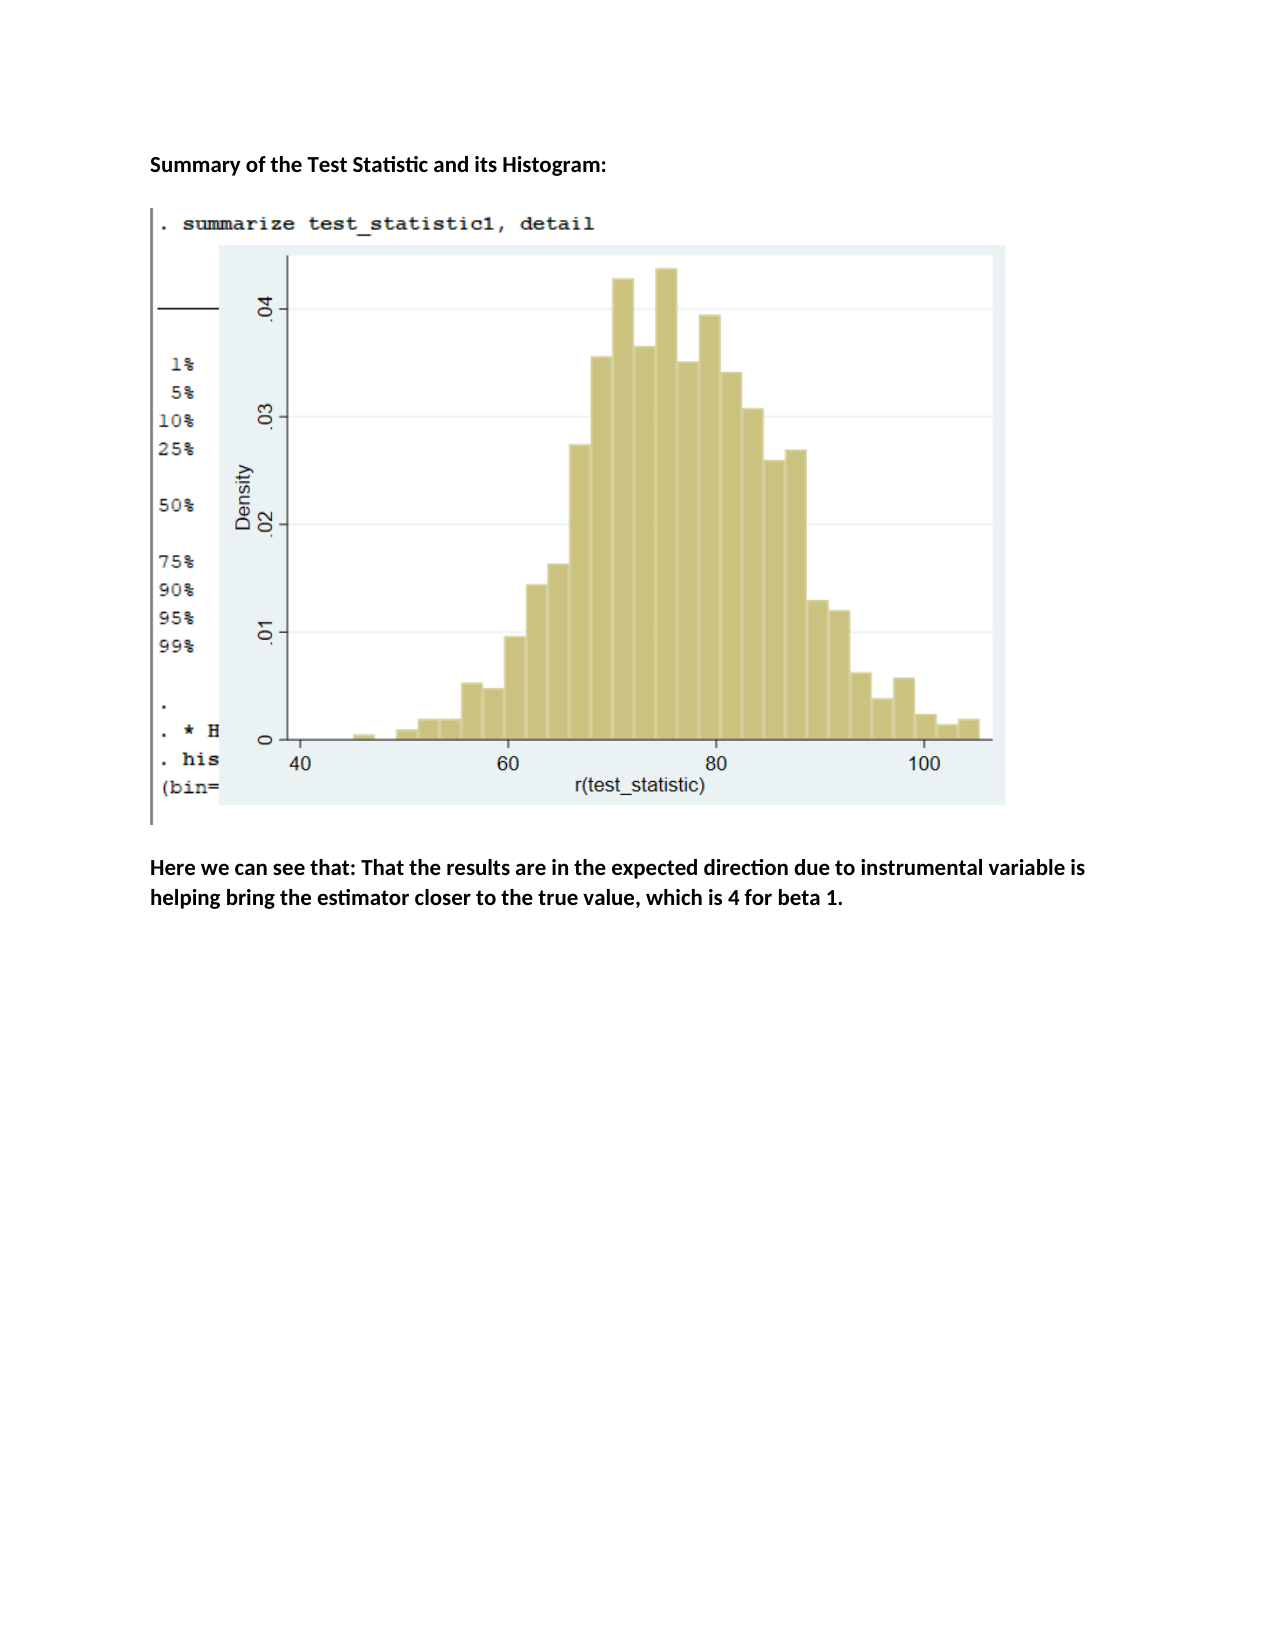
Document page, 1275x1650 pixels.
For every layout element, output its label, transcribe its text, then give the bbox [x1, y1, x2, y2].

text Summary of the Test Statistic and its Histogram: [150, 150, 1125, 178]
text Here we can see that: That the results are in the expected direction due to instrumental variable is helping bring the estimator closer to the true value, which is 4 for beta 1. [150, 853, 1125, 911]
picture [150, 208, 1083, 825]
